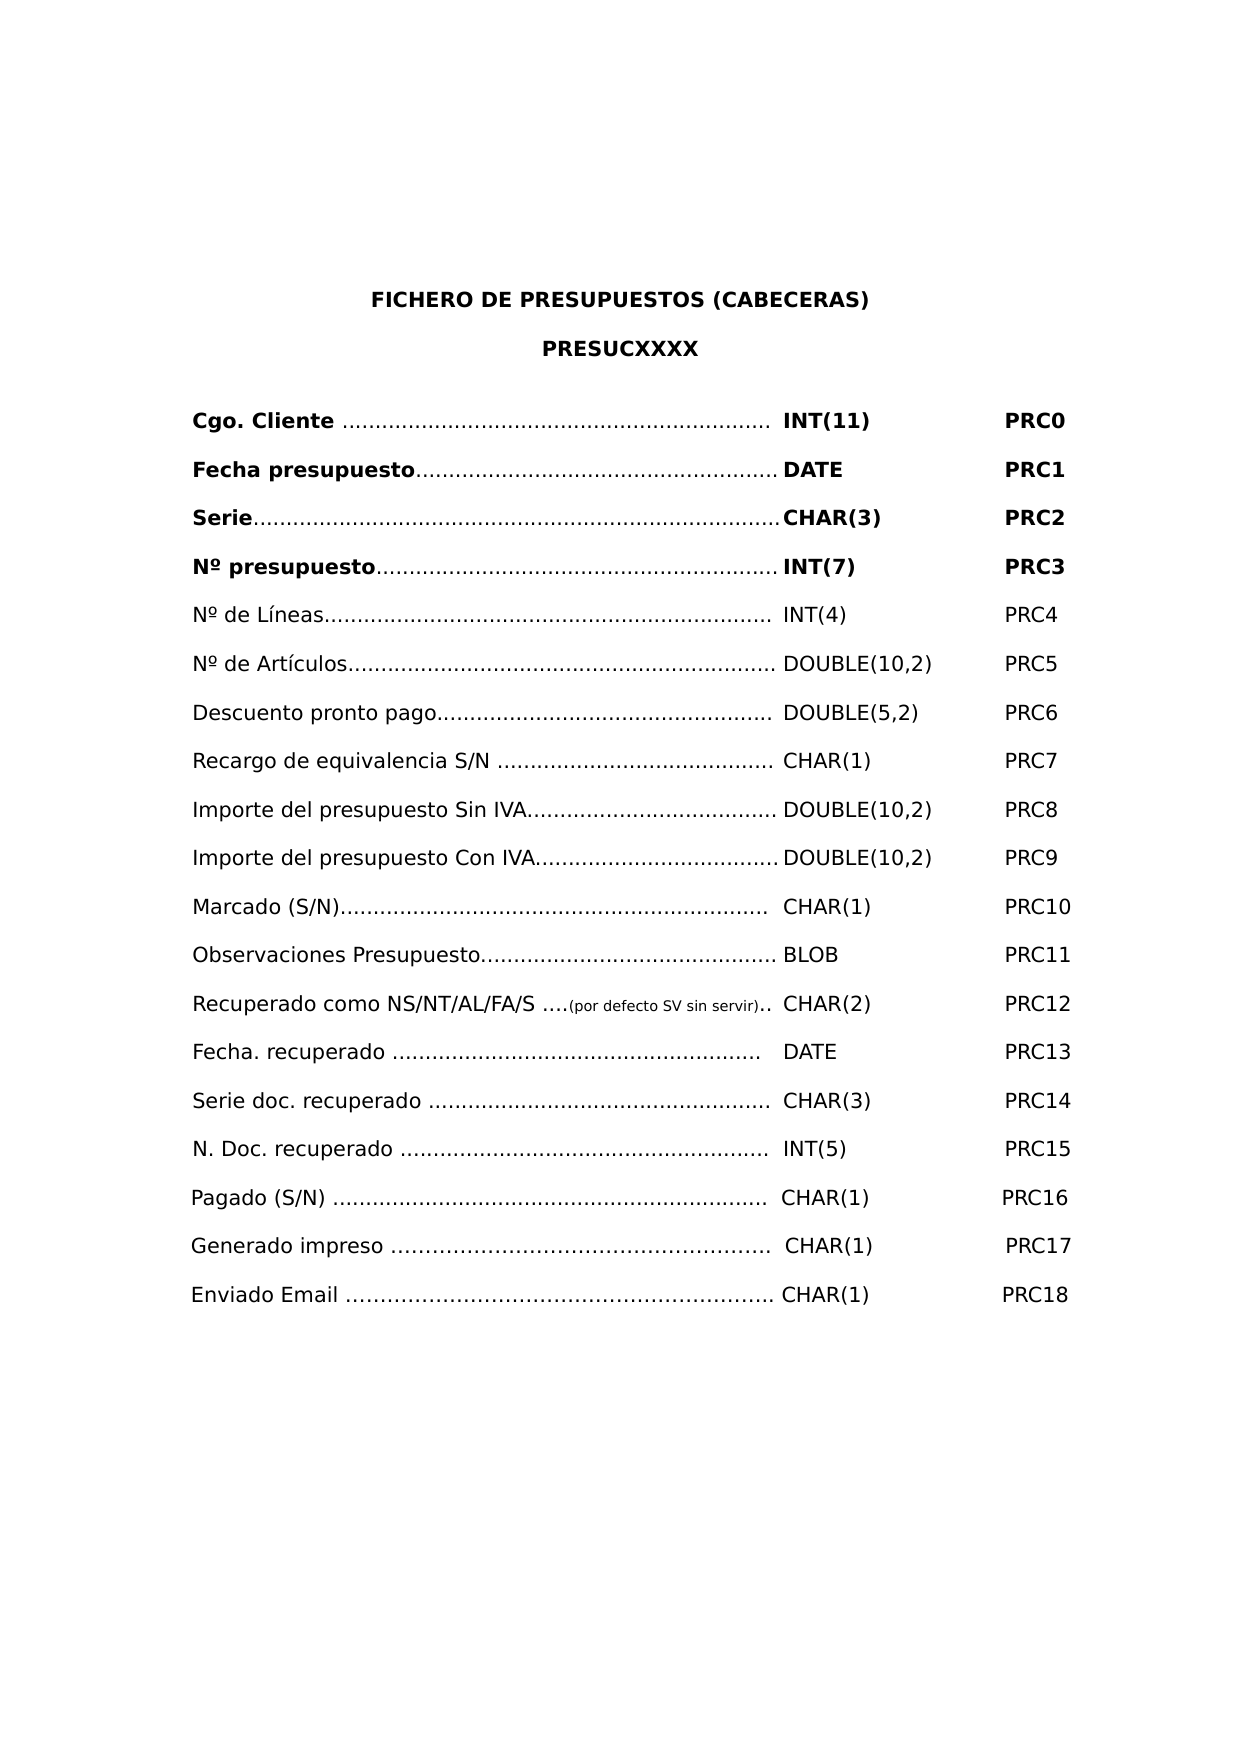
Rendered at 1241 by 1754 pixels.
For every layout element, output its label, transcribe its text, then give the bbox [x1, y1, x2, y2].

text Nº de Líneas.................................................................... INT(4) PRC4 [118, 603, 1122, 628]
text FICHERO DE PRESUPUESTOS (CABECERAS) [118, 288, 1122, 312]
text Serie doc. recuperado .................................................... CHAR(3) PRC14 [118, 1089, 1122, 1113]
text Pagado (S/N) .................................................................. CHAR(1) PRC16 [118, 1186, 1122, 1210]
text Recuperado como NS/NT/AL/FA/S ....(por defecto SV sin servir).. CHAR(2) PRC12 [118, 992, 1122, 1016]
text Fecha presupuesto....................................................... DATE PRC1 [118, 458, 1122, 482]
text N. Doc. recuperado ........................................................ INT(5) PRC15 [118, 1137, 1122, 1162]
list Nº de Artículos................................................................. DOUBLE(10,2) PRC5 [154, 652, 1122, 676]
text Fecha. recuperado ........................................................ DATE PRC13 [118, 1040, 1122, 1065]
text Serie................................................................................ CHAR(3) PRC2 [118, 506, 1122, 531]
text Marcado (S/N)................................................................. CHAR(1) PRC10 [118, 895, 1122, 919]
text Recargo de equivalencia S/N .......................................... CHAR(1) PRC7 [118, 749, 1122, 773]
text Generado impreso ………………………………………………. CHAR(1) PRC17 [118, 1234, 1122, 1259]
text Enviado Email …………………………………………………….. CHAR(1) PRC18 [118, 1283, 1122, 1307]
text Descuento pronto pago................................................... DOUBLE(5,2) PRC6 [118, 701, 1122, 725]
text Cgo. Cliente ................................................................. INT(11) PRC0 [118, 409, 1122, 434]
text Importe del presupuesto Sin IVA...................................... DOUBLE(10,2) PRC8 [118, 798, 1122, 822]
text Nº presupuesto............................................................. INT(7) PRC3 [118, 555, 1122, 579]
text PRESUCXXXX [118, 337, 1122, 361]
text Importe del presupuesto Con IVA..................................... DOUBLE(10,2) PRC9 [118, 846, 1122, 871]
text Observaciones Presupuesto............................................. BLOB PRC11 [118, 943, 1122, 968]
